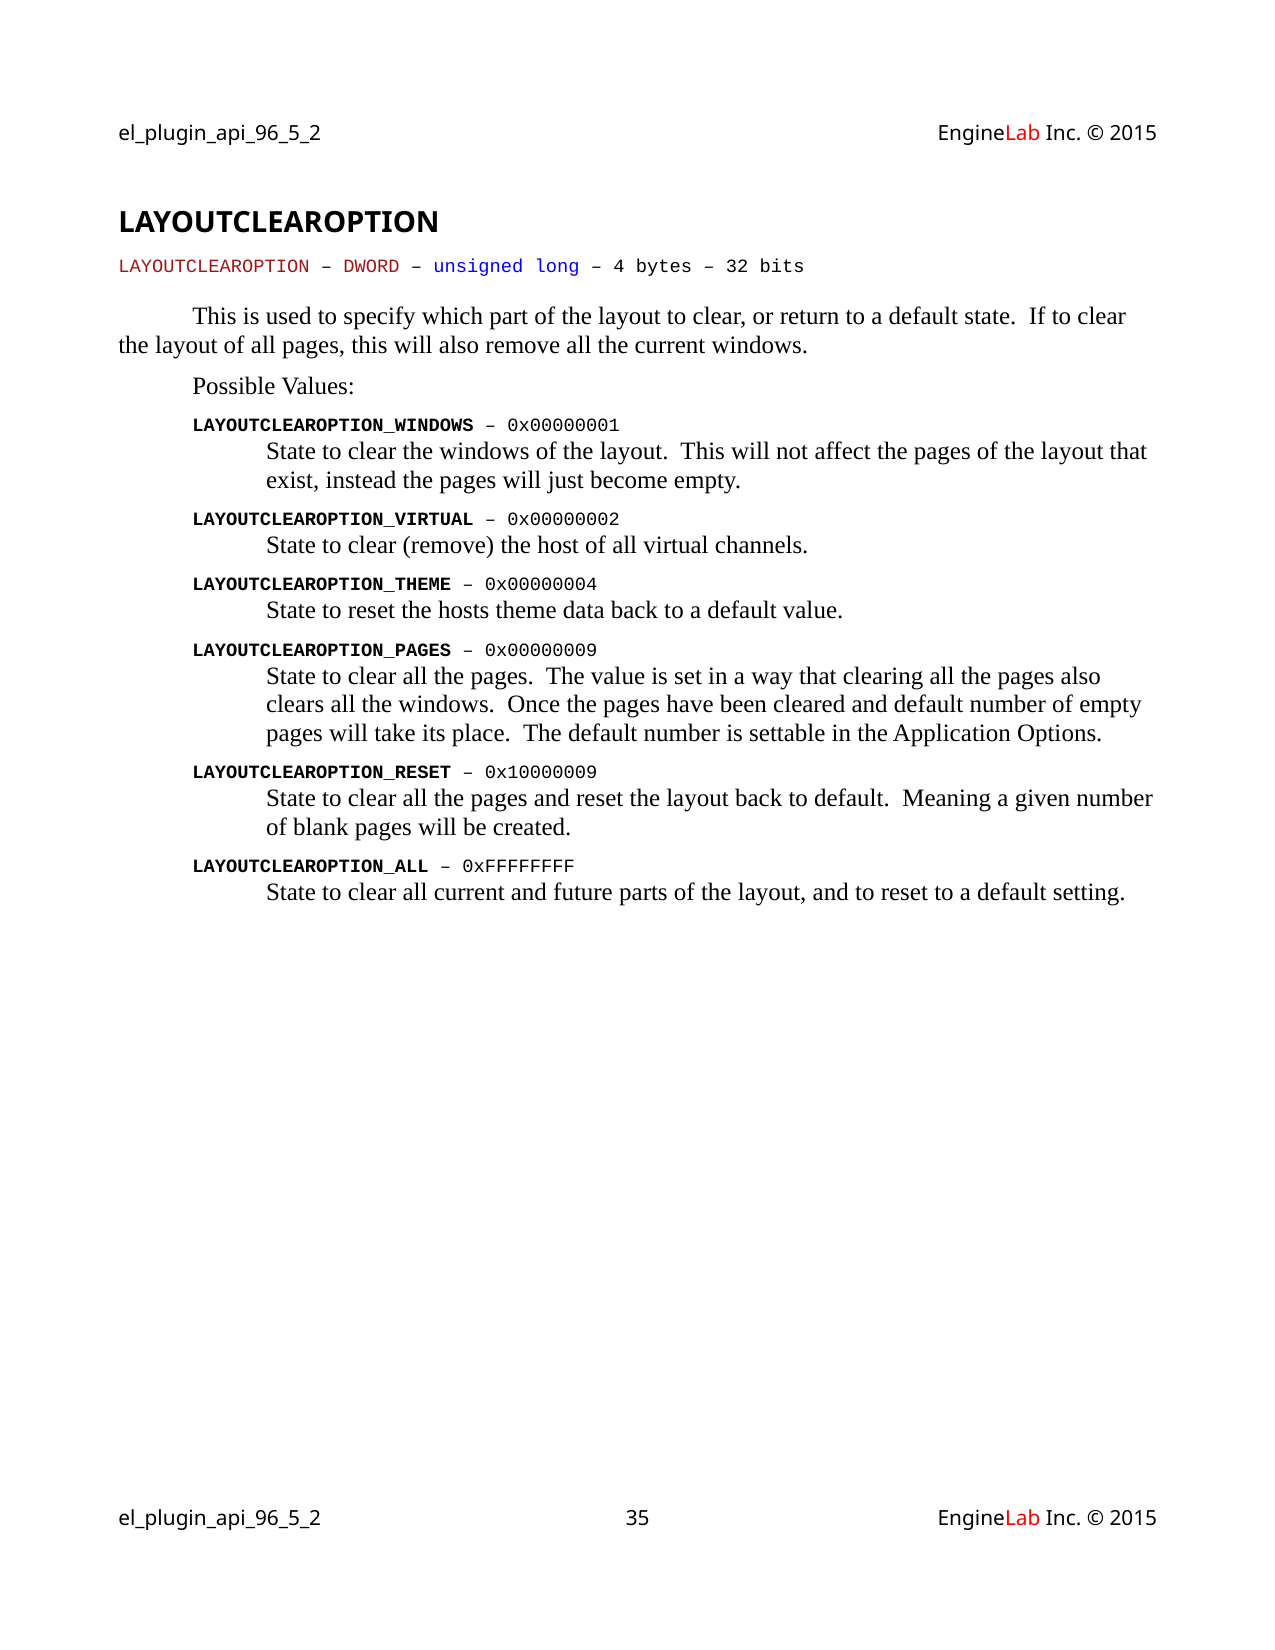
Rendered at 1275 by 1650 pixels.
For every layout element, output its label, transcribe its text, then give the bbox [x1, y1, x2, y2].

text LAYOUTCLEAROPTION_WINDOWS – 0x00000001 [118, 412, 1157, 436]
text State to clear all the pages and reset the layout back to default. Meaning a given number of blank pages will be created. [118, 783, 1157, 841]
text State to reset the hosts theme data back to a default value. [118, 596, 1157, 624]
text State to clear (remove) the host of all virtual channels. [118, 530, 1157, 559]
text State to clear all current and future parts of the layout, and to reset to a default setting. [118, 877, 1157, 906]
text LAYOUTCLEAROPTION_ALL – 0xFFFFFFFF [118, 853, 1157, 877]
text State to clear the windows of the layout. This will not affect the pages of the layout that exist, instead the pages will just become empty. [118, 436, 1157, 494]
text State to clear all the pages. The value is set in a way that clearing all the pages also clears all the windows. Once the pages have been cleared and default number of empty pages will take its place. The default number is settable in the Application Options. [118, 661, 1157, 747]
text LAYOUTCLEAROPTION – DWORD – unsigned long – 4 bytes – 32 bits [118, 253, 1157, 277]
text LAYOUTCLEAROPTION_THEME – 0x00000004 [118, 572, 1157, 596]
text Possible Values: [118, 371, 1157, 400]
text LAYOUTCLEAROPTION_RESET – 0x10000009 [118, 759, 1157, 783]
text This is used to specify which part of the layout to clear, or return to a default state. If to clear the layout of all pages, this will also remove all the current windows. [118, 301, 1157, 359]
text LAYOUTCLEAROPTION_PAGES – 0x00000009 [118, 637, 1157, 661]
text LAYOUTCLEAROPTION_VIRTUAL – 0x00000002 [118, 506, 1157, 530]
subtitle LAYOUTCLEAROPTION [118, 201, 1157, 241]
